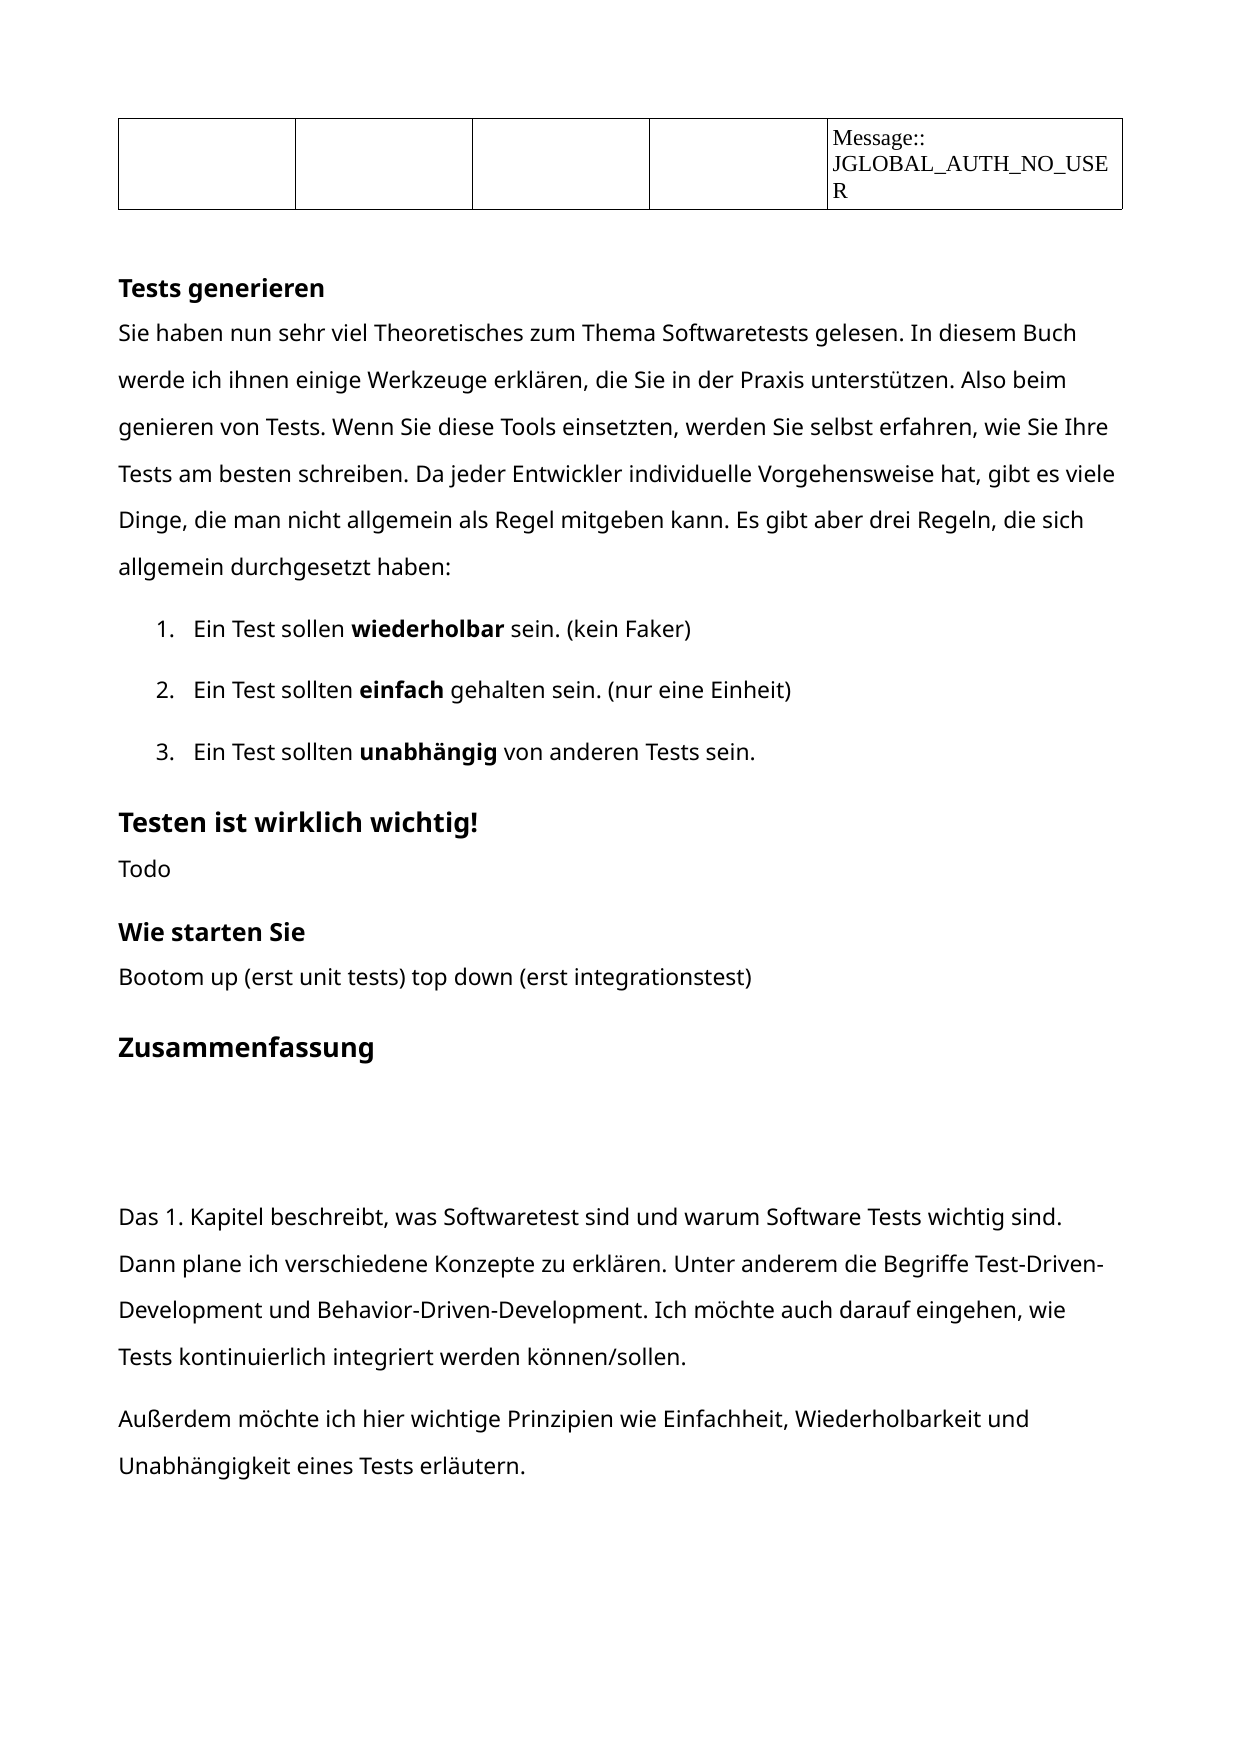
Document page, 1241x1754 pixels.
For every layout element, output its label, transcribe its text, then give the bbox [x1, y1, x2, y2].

table_cell Message:: JGLOBAL_AUTH_NO_USER [828, 119, 1122, 209]
list Ein Test sollten unabhängig von anderen Tests sein. [156, 736, 1122, 767]
list Ein Test sollen wiederholbar sein. (kein Faker) [156, 613, 1122, 644]
subtitle Wie starten Sie [118, 914, 1122, 948]
text Todo [118, 853, 1122, 884]
table_cell [650, 119, 827, 209]
table_cell [119, 119, 295, 209]
subtitle Testen ist wirklich wichtig! [118, 803, 1122, 840]
subtitle Zusammenfassung [118, 1028, 1122, 1065]
table_cell [296, 119, 472, 209]
text Bootom up (erst unit tests) top down (erst integrationstest) [118, 961, 1122, 992]
subtitle Tests generieren [118, 270, 1122, 304]
text Das 1. Kapitel beschreibt, was Softwaretest sind und warum Software Tests wichtig sind. Dann plane ich verschiedene Konzepte zu erklären. Unter anderem die Begriffe Test-Driven-Development und Behavior-Driven-Development. Ich möchte auch darauf eingehen, wie Tests kontinuierlich integriert werden können/sollen. [118, 1201, 1122, 1373]
table_cell [473, 119, 649, 209]
text Sie haben nun sehr viel Theoretisches zum Thema Softwaretests gelesen. In diesem Buch werde ich ihnen einige Werkzeuge erklären, die Sie in der Praxis unterstützen. Also beim genieren von Tests. Wenn Sie diese Tools einsetzten, werden Sie selbst erfahren, wie Sie Ihre Tests am besten schreiben. Da jeder Entwickler individuelle Vorgehensweise hat, gibt es viele Dinge, die man nicht allgemein als Regel mitgeben kann. Es gibt aber drei Regeln, die sich allgemein durchgesetzt haben: [118, 317, 1122, 582]
list Ein Test sollten einfach gehalten sein. (nur eine Einheit) [156, 674, 1122, 705]
text Außerdem möchte ich hier wichtige Prinzipien wie Einfachheit, Wiederholbarkeit und Unabhängigkeit eines Tests erläutern. [118, 1403, 1122, 1481]
